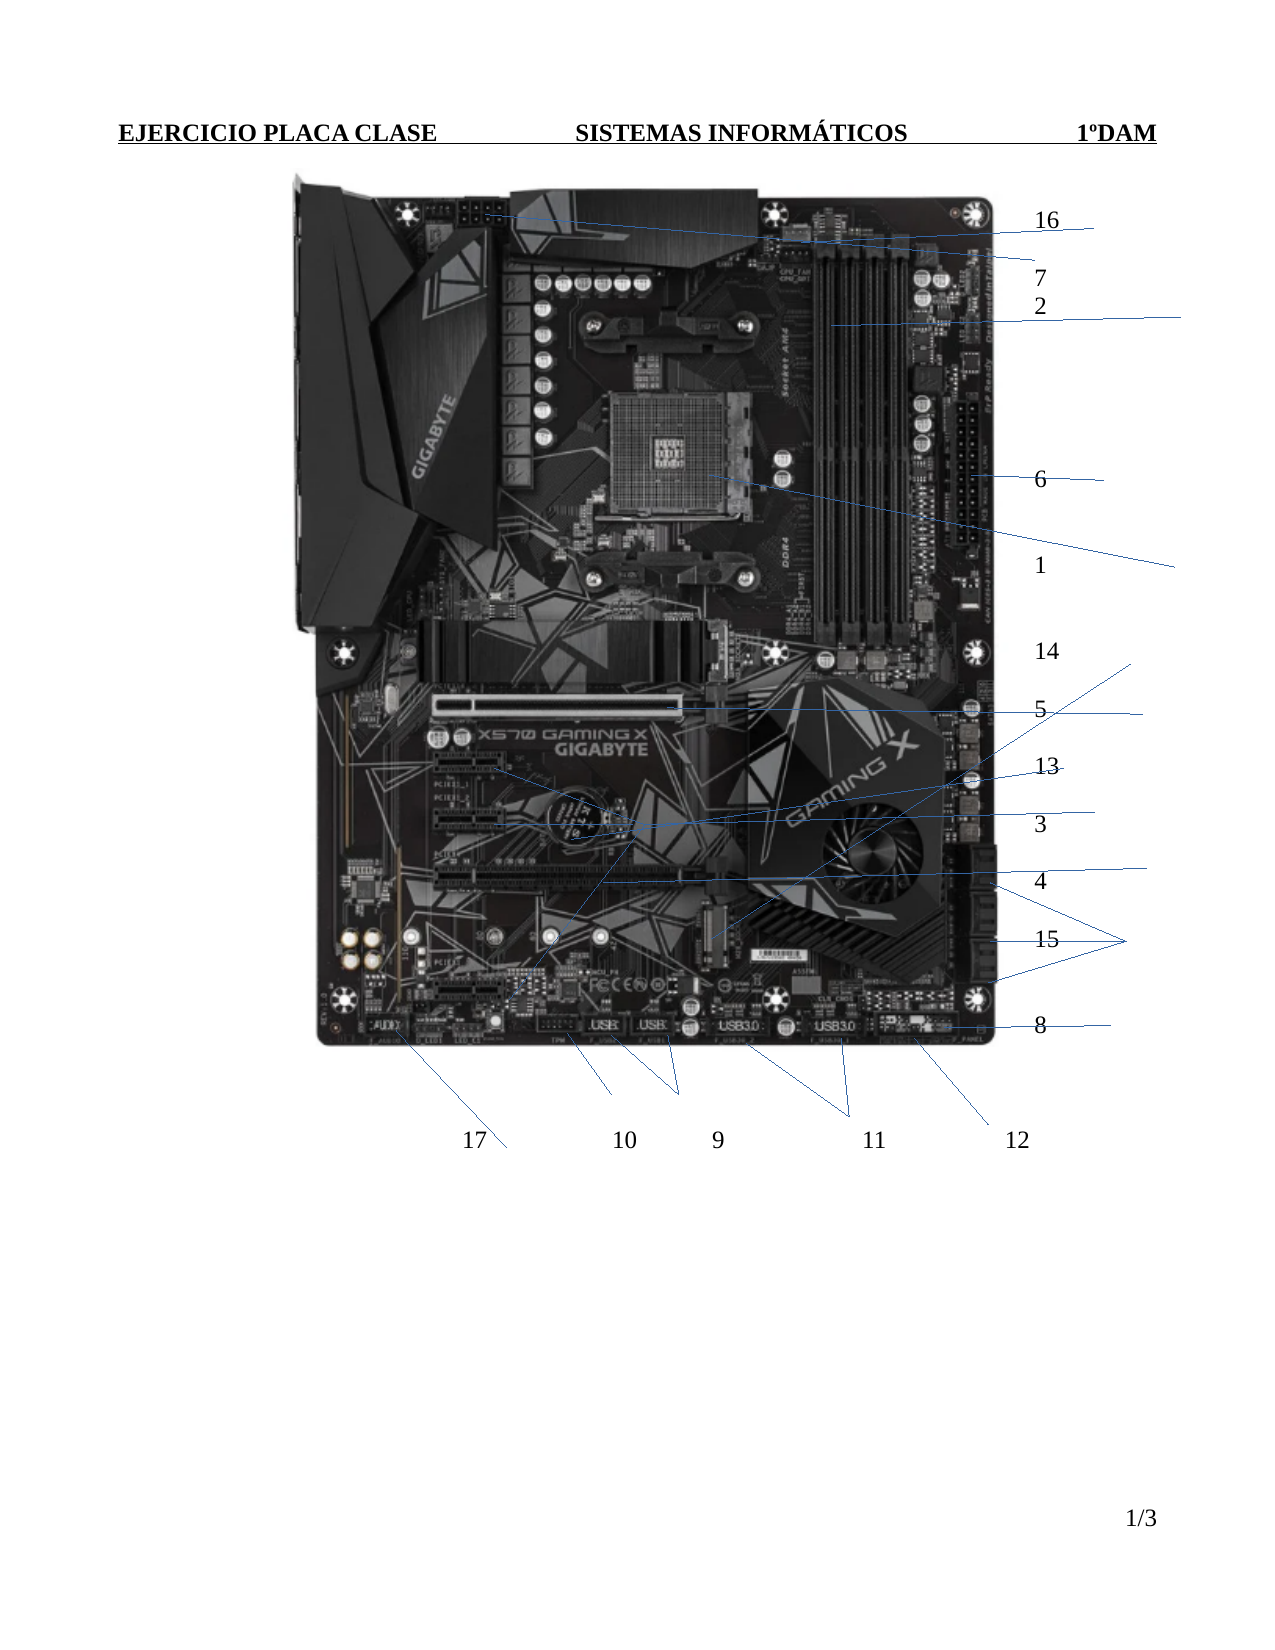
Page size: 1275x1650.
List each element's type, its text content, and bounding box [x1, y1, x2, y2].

text [118, 550, 231, 579]
text [118, 694, 231, 723]
text [118, 291, 231, 320]
text 8 [1035, 1010, 1157, 1039]
text 5 [1035, 694, 1157, 723]
text 17 10 9 11 12 [118, 1125, 1157, 1154]
text 2 [1035, 291, 1157, 320]
text [118, 751, 231, 780]
text [118, 263, 231, 291]
text 6 [1035, 464, 1157, 493]
text [118, 464, 231, 493]
text [118, 924, 231, 953]
text 1 [1035, 550, 1157, 579]
text [118, 205, 231, 234]
text 13 [1035, 751, 1157, 780]
text 4 [1035, 866, 1157, 895]
text 14 [1035, 636, 1157, 665]
text [118, 809, 231, 838]
text 3 [1035, 809, 1157, 838]
text 7 [1035, 263, 1157, 291]
text [118, 1010, 231, 1039]
text 16 [1035, 205, 1157, 234]
picture [231, 168, 1035, 1075]
text [118, 866, 231, 895]
text 15 [1035, 924, 1157, 953]
text [118, 636, 231, 665]
